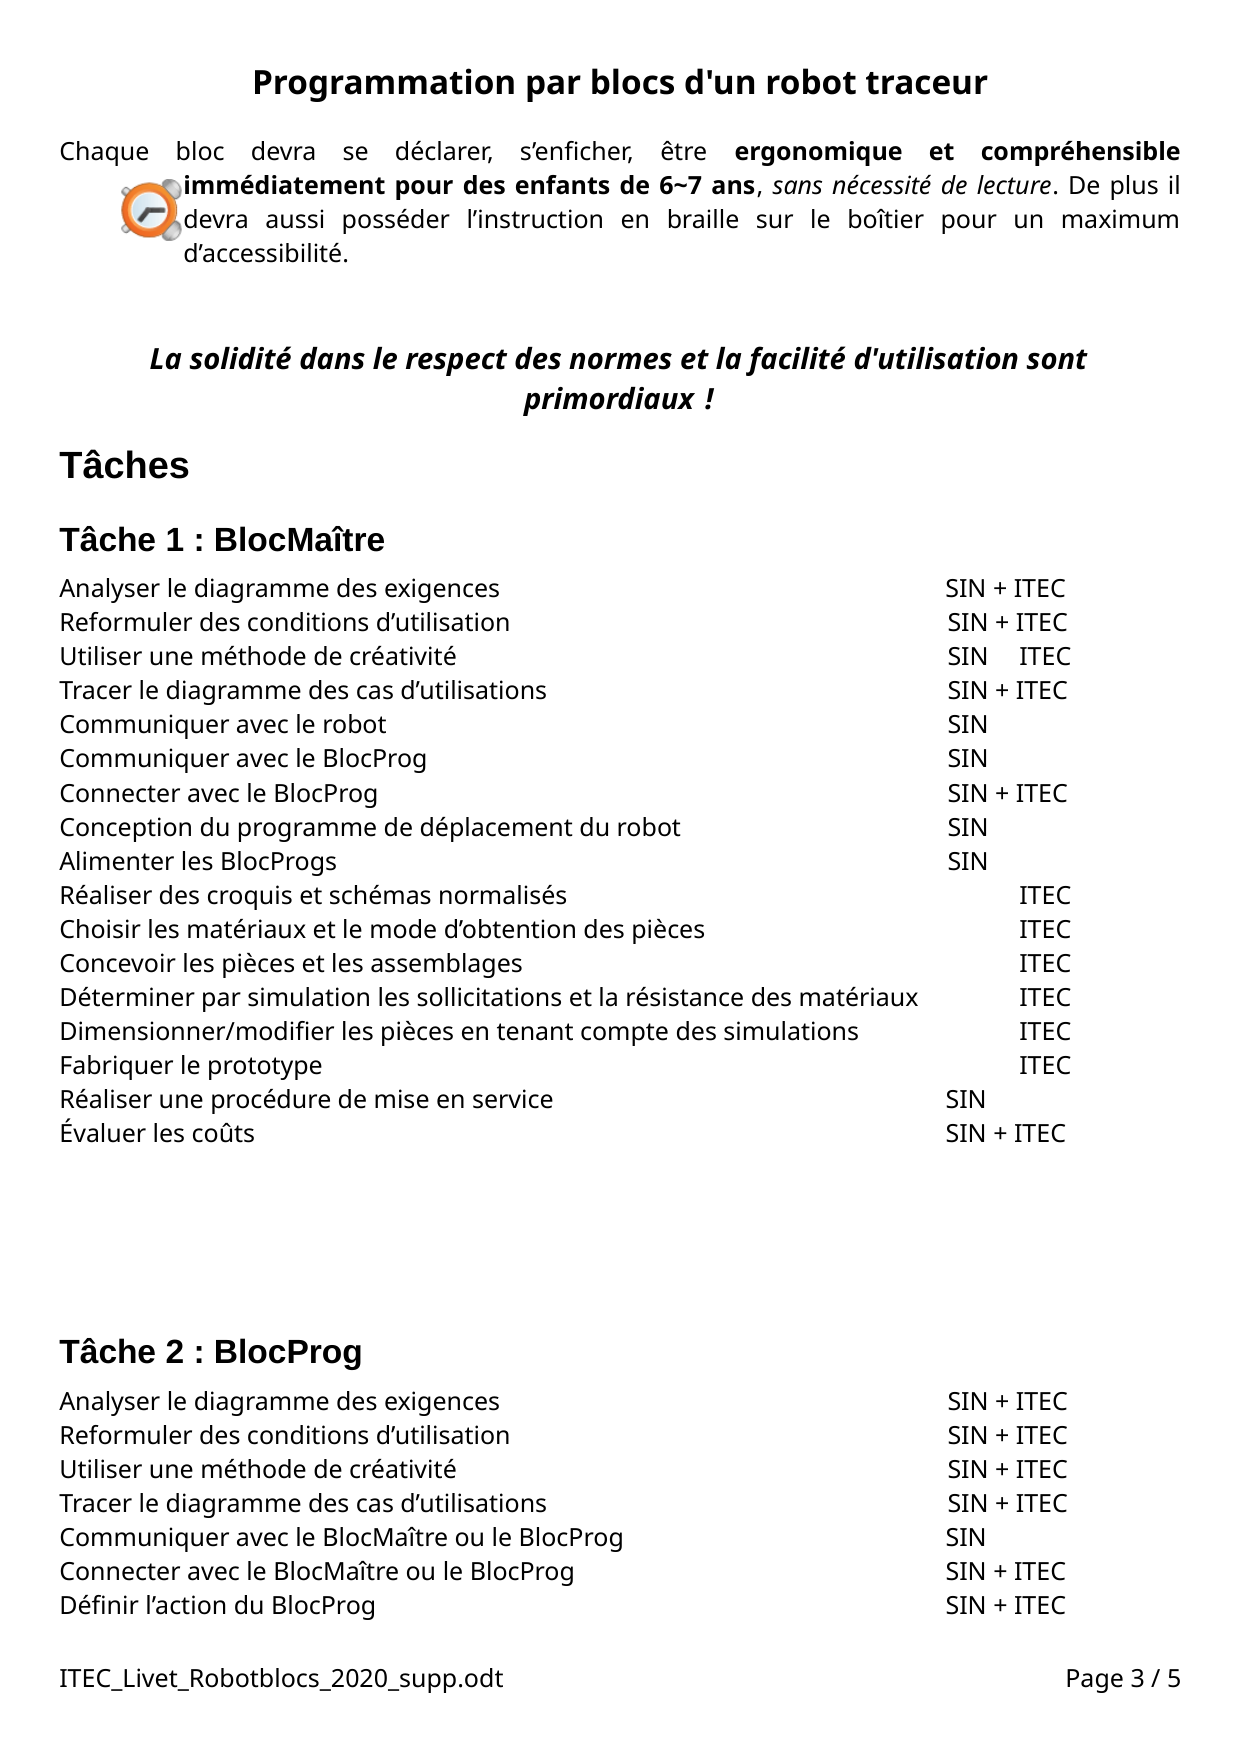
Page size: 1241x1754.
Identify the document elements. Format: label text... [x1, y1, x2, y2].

text Communiquer avec le BlocProg SIN [59, 741, 1181, 775]
text Réaliser des croquis et schémas normalisés ITEC [59, 877, 1181, 911]
text Choisir les matériaux et le mode d’obtention des pièces ITEC [59, 911, 1181, 946]
text Connecter avec le BlocMaître ou le BlocProg SIN + ITEC [59, 1554, 1181, 1588]
text Concevoir les pièces et les assemblages ITEC [59, 946, 1181, 979]
text Évaluer les coûts SIN + ITEC [59, 1116, 1181, 1150]
text Déterminer par simulation les sollicitations et la résistance des matériaux ITEC [59, 979, 1181, 1014]
text Tracer le diagramme des cas d’utilisations SIN + ITEC [59, 673, 1181, 707]
text Communiquer avec le BlocMaître ou le BlocProg SIN [59, 1520, 1181, 1554]
text Analyser le diagramme des exigences SIN + ITEC [59, 571, 1181, 605]
text Dimensionner/modifier les pièces en tenant compte des simulations ITEC [59, 1014, 1181, 1048]
text Conception du programme de déplacement du robot SIN [59, 809, 1181, 843]
text Tracer le diagramme des cas d’utilisations SIN + ITEC [59, 1486, 1181, 1520]
text Connecter avec le BlocProg SIN + ITEC [59, 775, 1181, 809]
text Reformuler des conditions d’utilisation SIN + ITEC [59, 1417, 1181, 1452]
text Communiquer avec le robot SIN [59, 707, 1181, 741]
text Chaque bloc devra se déclarer, s’enficher, être ergonomique et compréhensible immédiatement pour des enfants de 6~7 ans, sans nécessité de lecture. De plus il devra aussi posséder l’instruction en braille sur le boîtier pour un maximum d’accessibilité. [59, 134, 1181, 270]
text Fabriquer le prototype ITEC [59, 1048, 1181, 1082]
text Utiliser une méthode de créativité SIN ITEC [59, 639, 1181, 673]
picture [118, 179, 184, 242]
subtitle Tâche 1 : BlocMaître [59, 520, 1181, 558]
text Définir l’action du BlocProg SIN + ITEC [59, 1588, 1181, 1622]
subtitle Tâche 2 : BlocProg [59, 1332, 1181, 1371]
text Analyser le diagramme des exigences SIN + ITEC [59, 1383, 1181, 1417]
text Reformuler des conditions d’utilisation SIN + ITEC [59, 605, 1181, 639]
text Alimenter les BlocProgs SIN [59, 843, 1181, 877]
subtitle Tâches [59, 443, 1181, 486]
text Réaliser une procédure de mise en service SIN [59, 1082, 1181, 1116]
text Utiliser une méthode de créativité SIN + ITEC [59, 1452, 1181, 1486]
text La solidité dans le respect des normes et la facilité d'utilisation sont primordiaux ! [59, 338, 1181, 418]
